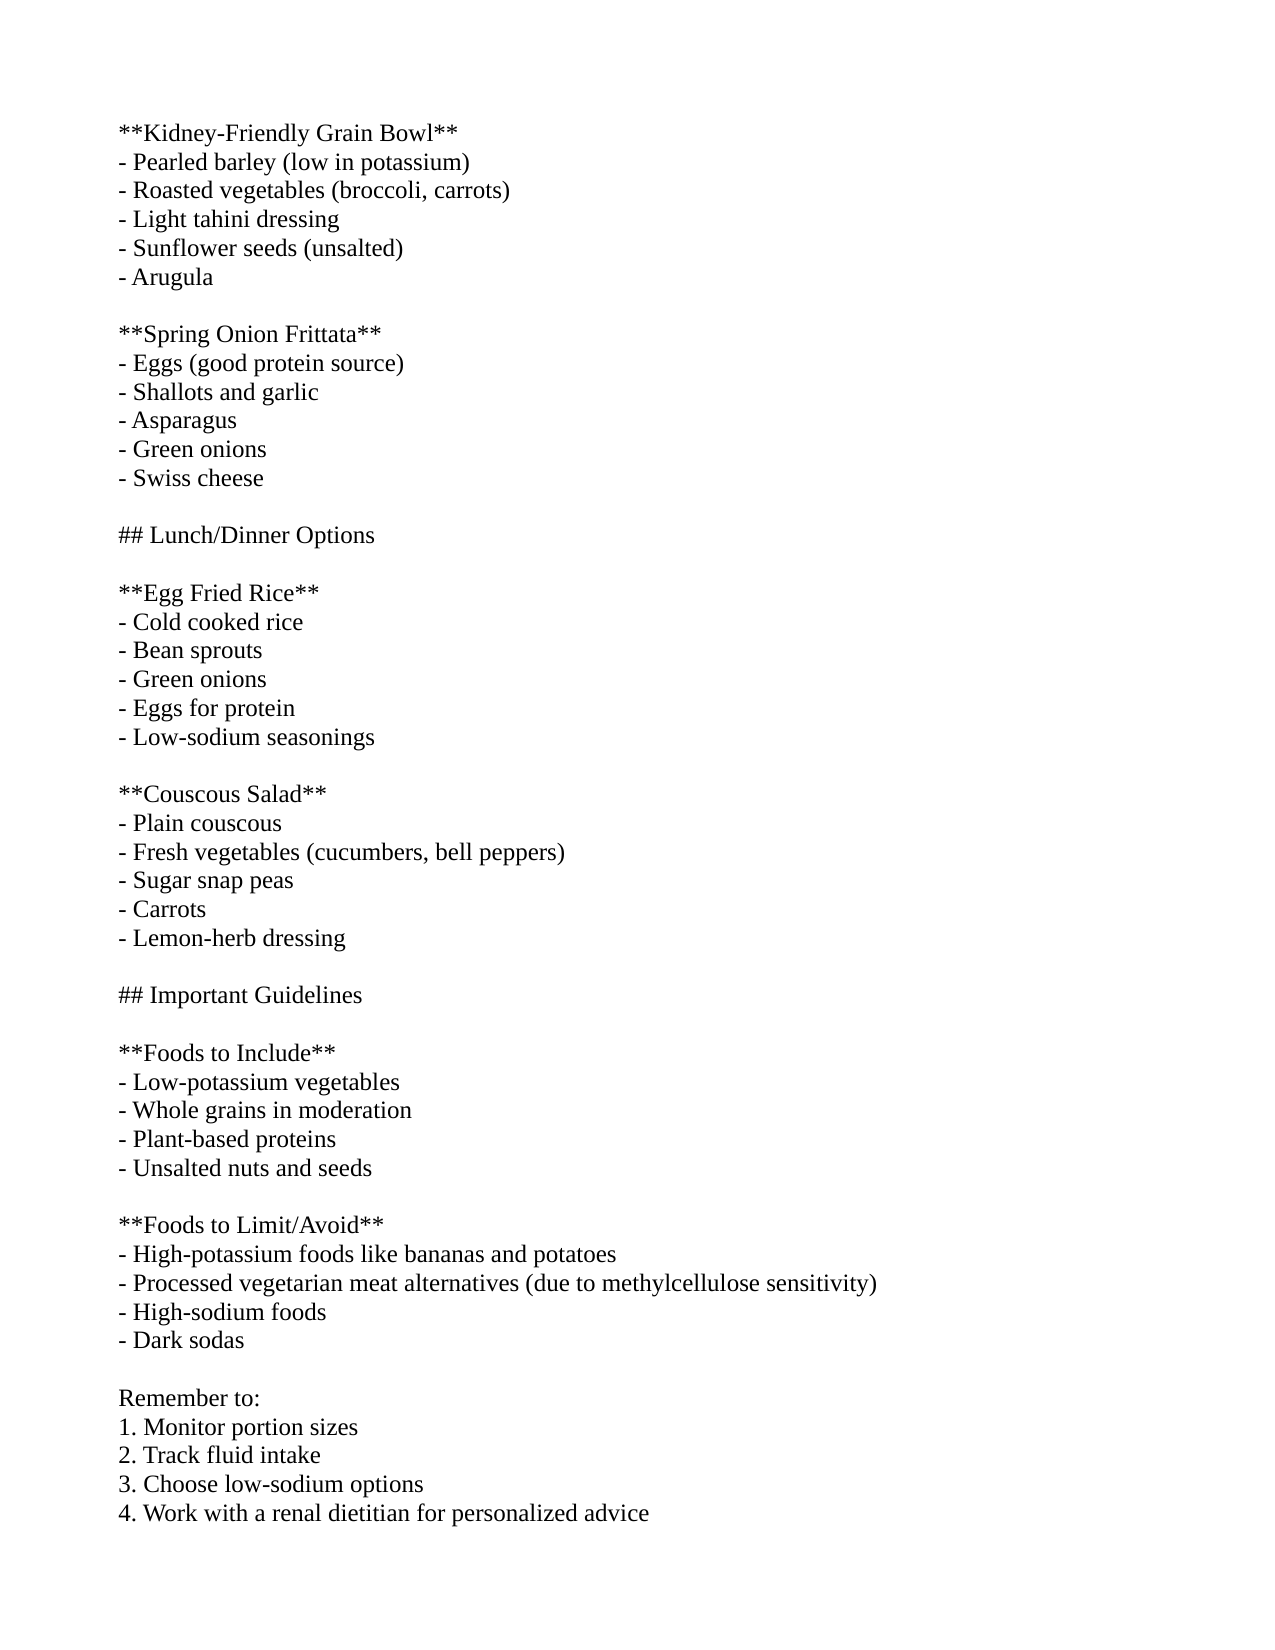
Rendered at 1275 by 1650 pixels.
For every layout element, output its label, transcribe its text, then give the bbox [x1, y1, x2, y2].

text - Green onions [118, 664, 1157, 693]
text ## Lunch/Dinner Options [118, 521, 1157, 549]
text - Low-potassium vegetables [118, 1067, 1157, 1096]
text - Plain couscous [118, 808, 1157, 837]
text - Eggs (good protein source) [118, 348, 1157, 377]
text - Bean sprouts [118, 636, 1157, 664]
text - High-sodium foods [118, 1297, 1157, 1326]
text - Arugula [118, 262, 1157, 291]
text - Asparagus [118, 406, 1157, 434]
text - Swiss cheese [118, 463, 1157, 492]
text - Light tahini dressing [118, 204, 1157, 233]
text - Roasted vegetables (broccoli, carrots) [118, 176, 1157, 204]
text - Dark sodas [118, 1326, 1157, 1354]
text - Unsalted nuts and seeds [118, 1153, 1157, 1182]
text - Fresh vegetables (cucumbers, bell peppers) [118, 837, 1157, 866]
text - Sunflower seeds (unsalted) [118, 233, 1157, 262]
text **Egg Fried Rice** [118, 578, 1157, 607]
text Remember to: [118, 1383, 1157, 1412]
text - Pearled barley (low in potassium) [118, 147, 1157, 176]
text 1. Monitor portion sizes [118, 1412, 1157, 1441]
text - Lemon-herb dressing [118, 923, 1157, 952]
text **Couscous Salad** [118, 779, 1157, 808]
text - Low-sodium seasonings [118, 722, 1157, 751]
text - Shallots and garlic [118, 377, 1157, 406]
text - Sugar snap peas [118, 866, 1157, 894]
text - Plant-based proteins [118, 1124, 1157, 1153]
text - Cold cooked rice [118, 607, 1157, 636]
text - Processed vegetarian meat alternatives (due to methylcellulose sensitivity) [118, 1268, 1157, 1297]
text ## Important Guidelines [118, 981, 1157, 1009]
text **Foods to Limit/Avoid** [118, 1211, 1157, 1239]
text 3. Choose low-sodium options [118, 1469, 1157, 1498]
text - High-potassium foods like bananas and potatoes [118, 1239, 1157, 1268]
text **Kidney-Friendly Grain Bowl** [118, 118, 1157, 147]
text 4. Work with a renal dietitian for personalized advice [118, 1498, 1157, 1527]
text - Eggs for protein [118, 693, 1157, 722]
text - Whole grains in moderation [118, 1096, 1157, 1124]
text **Foods to Include** [118, 1038, 1157, 1067]
text 2. Track fluid intake [118, 1441, 1157, 1469]
text - Carrots [118, 894, 1157, 923]
text **Spring Onion Frittata** [118, 319, 1157, 348]
text - Green onions [118, 434, 1157, 463]
